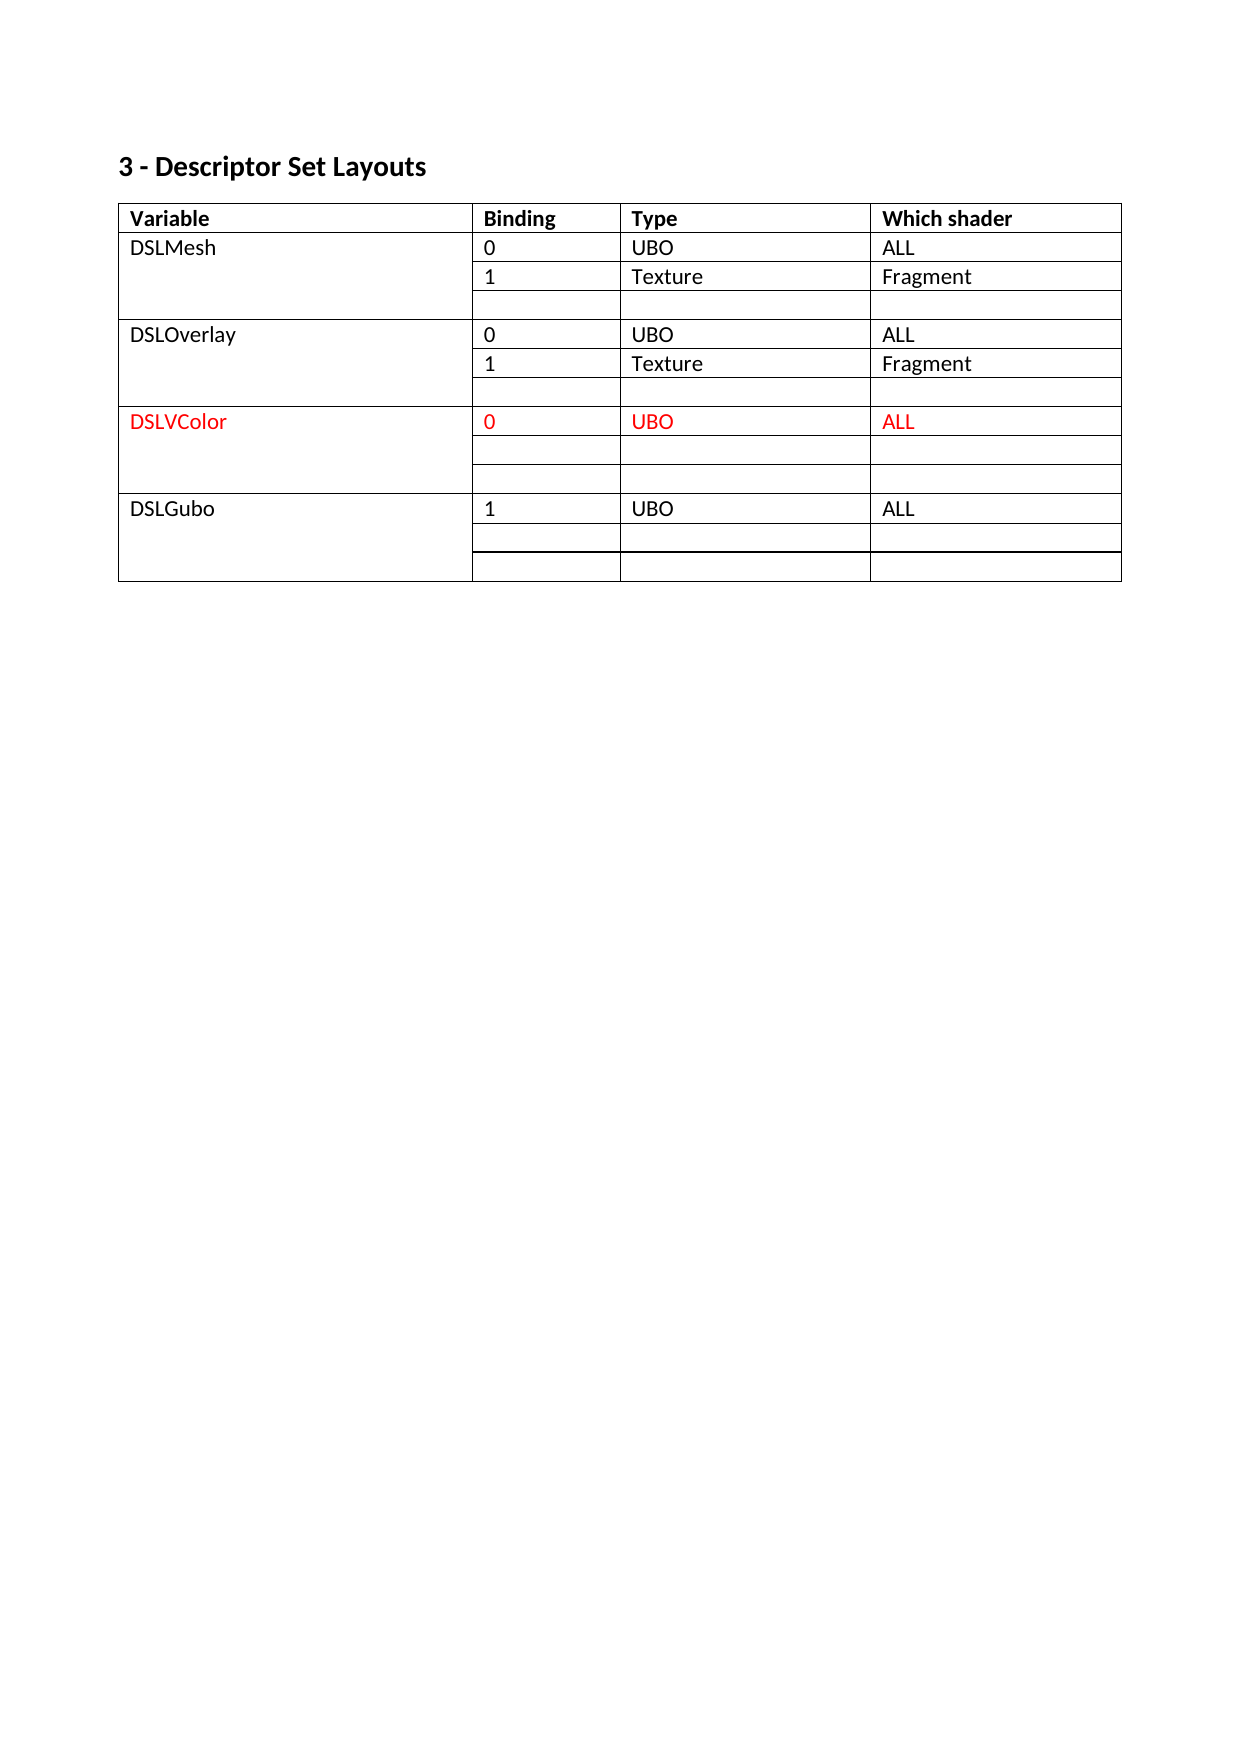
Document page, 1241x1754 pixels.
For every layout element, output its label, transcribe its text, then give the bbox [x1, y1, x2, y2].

table_header Variable [119, 204, 472, 232]
table_cell [473, 524, 620, 551]
table_cell [871, 524, 1121, 551]
table_cell UBO [621, 233, 870, 261]
table_cell [473, 465, 620, 493]
table_cell [871, 378, 1121, 406]
table_header Binding [473, 204, 620, 232]
table_header Type [621, 204, 870, 232]
table_cell Fragment [871, 262, 1121, 290]
table_cell DSLVColor [119, 407, 472, 493]
table_cell [621, 436, 870, 464]
table_cell 1 [473, 494, 620, 522]
table_cell UBO [621, 494, 870, 522]
table_cell DSLMesh [119, 233, 472, 319]
table_cell [871, 436, 1121, 464]
table_cell 1 [473, 349, 620, 377]
table_cell ALL [871, 407, 1121, 435]
table_cell 0 [473, 233, 620, 261]
table_cell [621, 291, 870, 319]
table_cell [871, 291, 1121, 319]
table_cell DSLOverlay [119, 320, 472, 406]
table_cell [621, 378, 870, 406]
table_cell 0 [473, 320, 620, 348]
table_cell DSLGubo [119, 494, 472, 581]
table_cell ALL [871, 233, 1121, 261]
table_cell ALL [871, 494, 1121, 522]
table_cell [473, 291, 620, 319]
table_cell Fragment [871, 349, 1121, 377]
table_cell [871, 465, 1121, 493]
table_cell UBO [621, 407, 870, 435]
table_cell [621, 524, 870, 551]
table_header Which shader [871, 204, 1121, 232]
table_cell 0 [473, 407, 620, 435]
table_cell [473, 553, 620, 581]
table_cell 1 [473, 262, 620, 290]
table_cell [473, 436, 620, 464]
table_cell [621, 553, 870, 581]
table_cell [621, 465, 870, 493]
text 3 - Descriptor Set Layouts [118, 148, 1122, 183]
table_cell [473, 378, 620, 406]
table_cell [871, 553, 1121, 581]
table_cell ALL [871, 320, 1121, 348]
table_cell UBO [621, 320, 870, 348]
table_cell Texture [621, 349, 870, 377]
table_cell Texture [621, 262, 870, 290]
